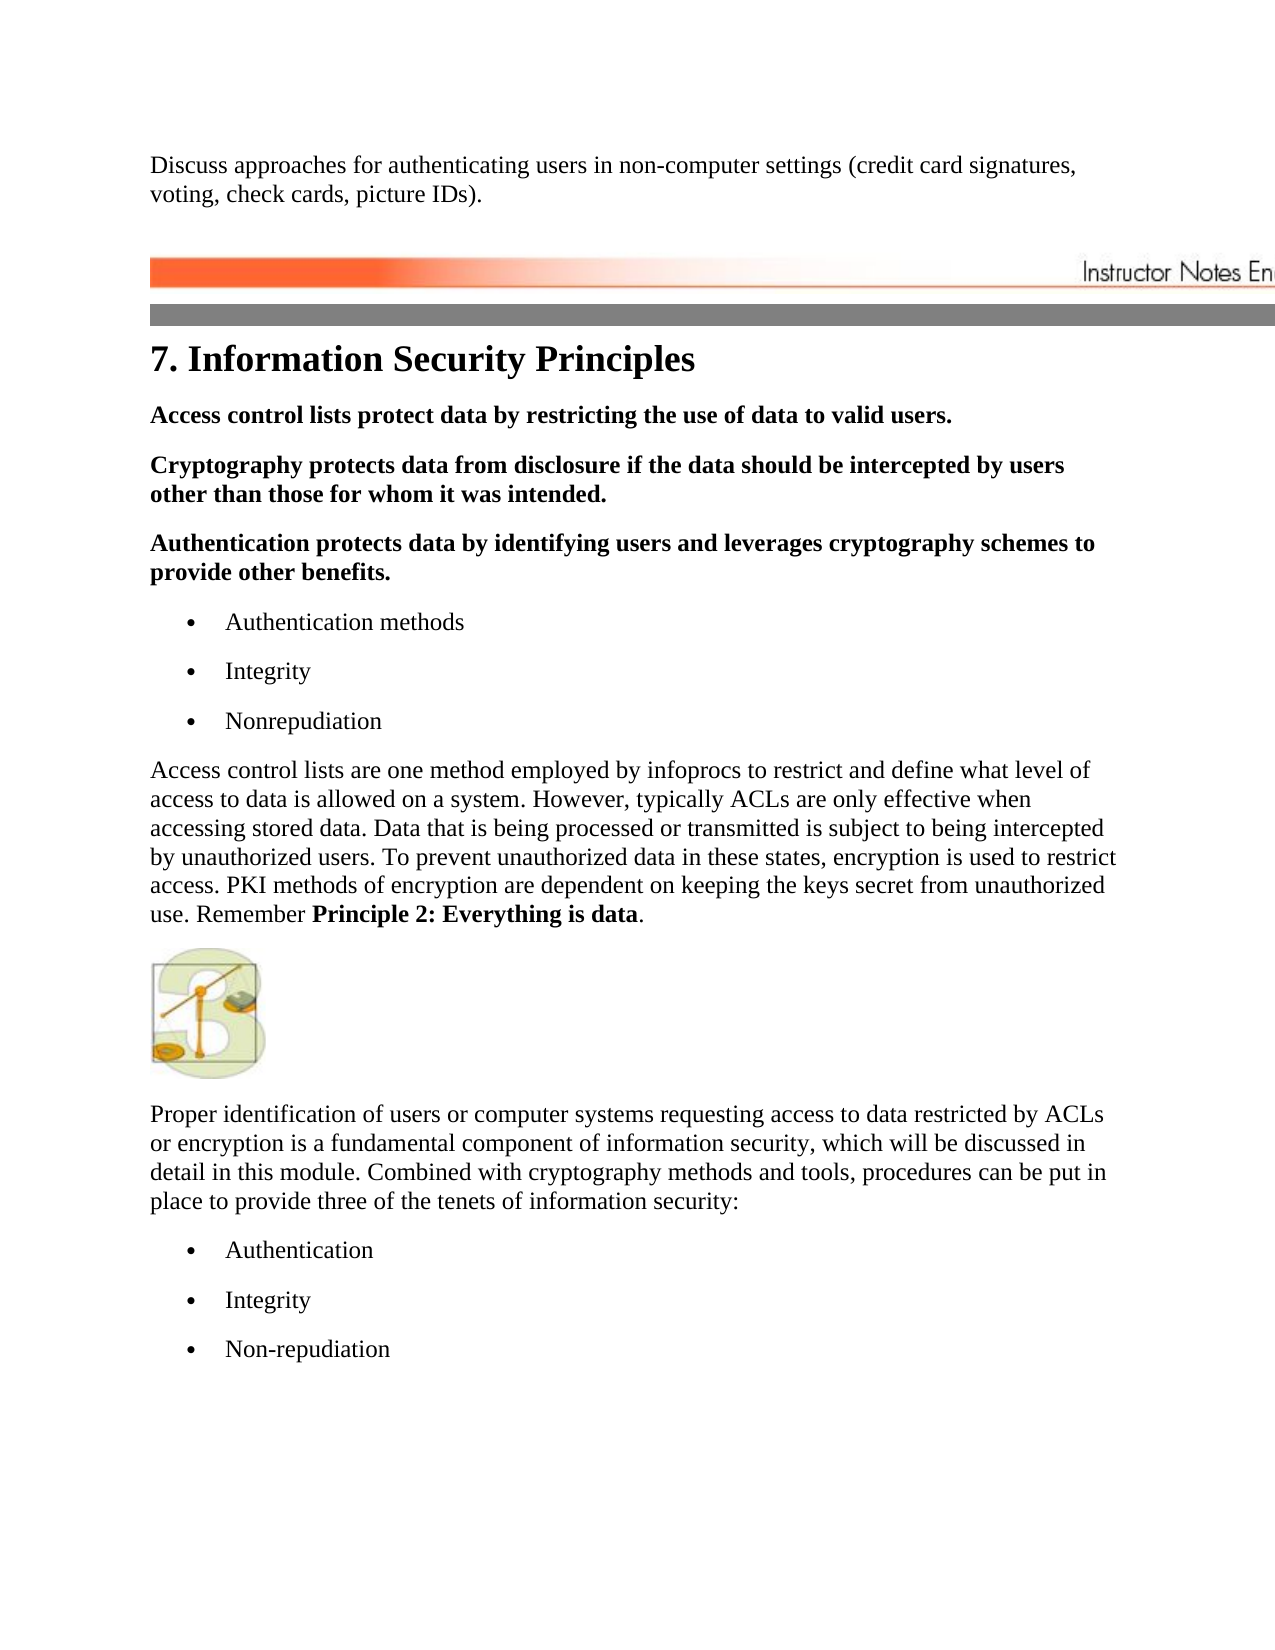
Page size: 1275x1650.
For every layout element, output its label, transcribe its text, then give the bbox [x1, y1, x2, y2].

text Proper identification of users or computer systems requesting access to data restricted by ACLs or encryption is a fundamental component of information security, which will be discussed in detail in this module. Combined with cryptography methods and tools, procedures can be put in place to provide three of the tenets of information security: [150, 1099, 1125, 1214]
subtitle 7. Information Security Principles [150, 337, 1125, 380]
text Cryptography protects data from disclosure if the data should be intercepted by users other than those for whom it was intended. [150, 450, 1125, 508]
list Authentication [187, 1235, 1125, 1264]
list Authentication methods [187, 607, 1125, 636]
text Discuss approaches for authenticating users in non-computer settings (credit card signatures, voting, check cards, picture IDs). [150, 150, 1125, 207]
text Access control lists protect data by restricting the use of data to valid users. [150, 401, 1125, 429]
list Integrity [187, 1285, 1125, 1314]
list Non-repudiation [187, 1334, 1125, 1363]
list Integrity [187, 656, 1125, 685]
text Access control lists are one method employed by infoprocs to restrict and define what level of access to data is allowed on a system. However, typically ACLs are only effective when accessing stored data. Data that is being processed or transmitted is subject to being intercepted by unauthorized users. To prevent unauthorized data in these states, encryption is used to restrict access. PKI methods of encryption are dependent on keeping the keys secret from unauthorized use. Remember Principle 2: Everything is data. [150, 756, 1125, 928]
text Authentication protects data by identifying users and leverages cryptography schemes to provide other benefits. [150, 528, 1125, 586]
list Nonrepudiation [187, 706, 1125, 735]
